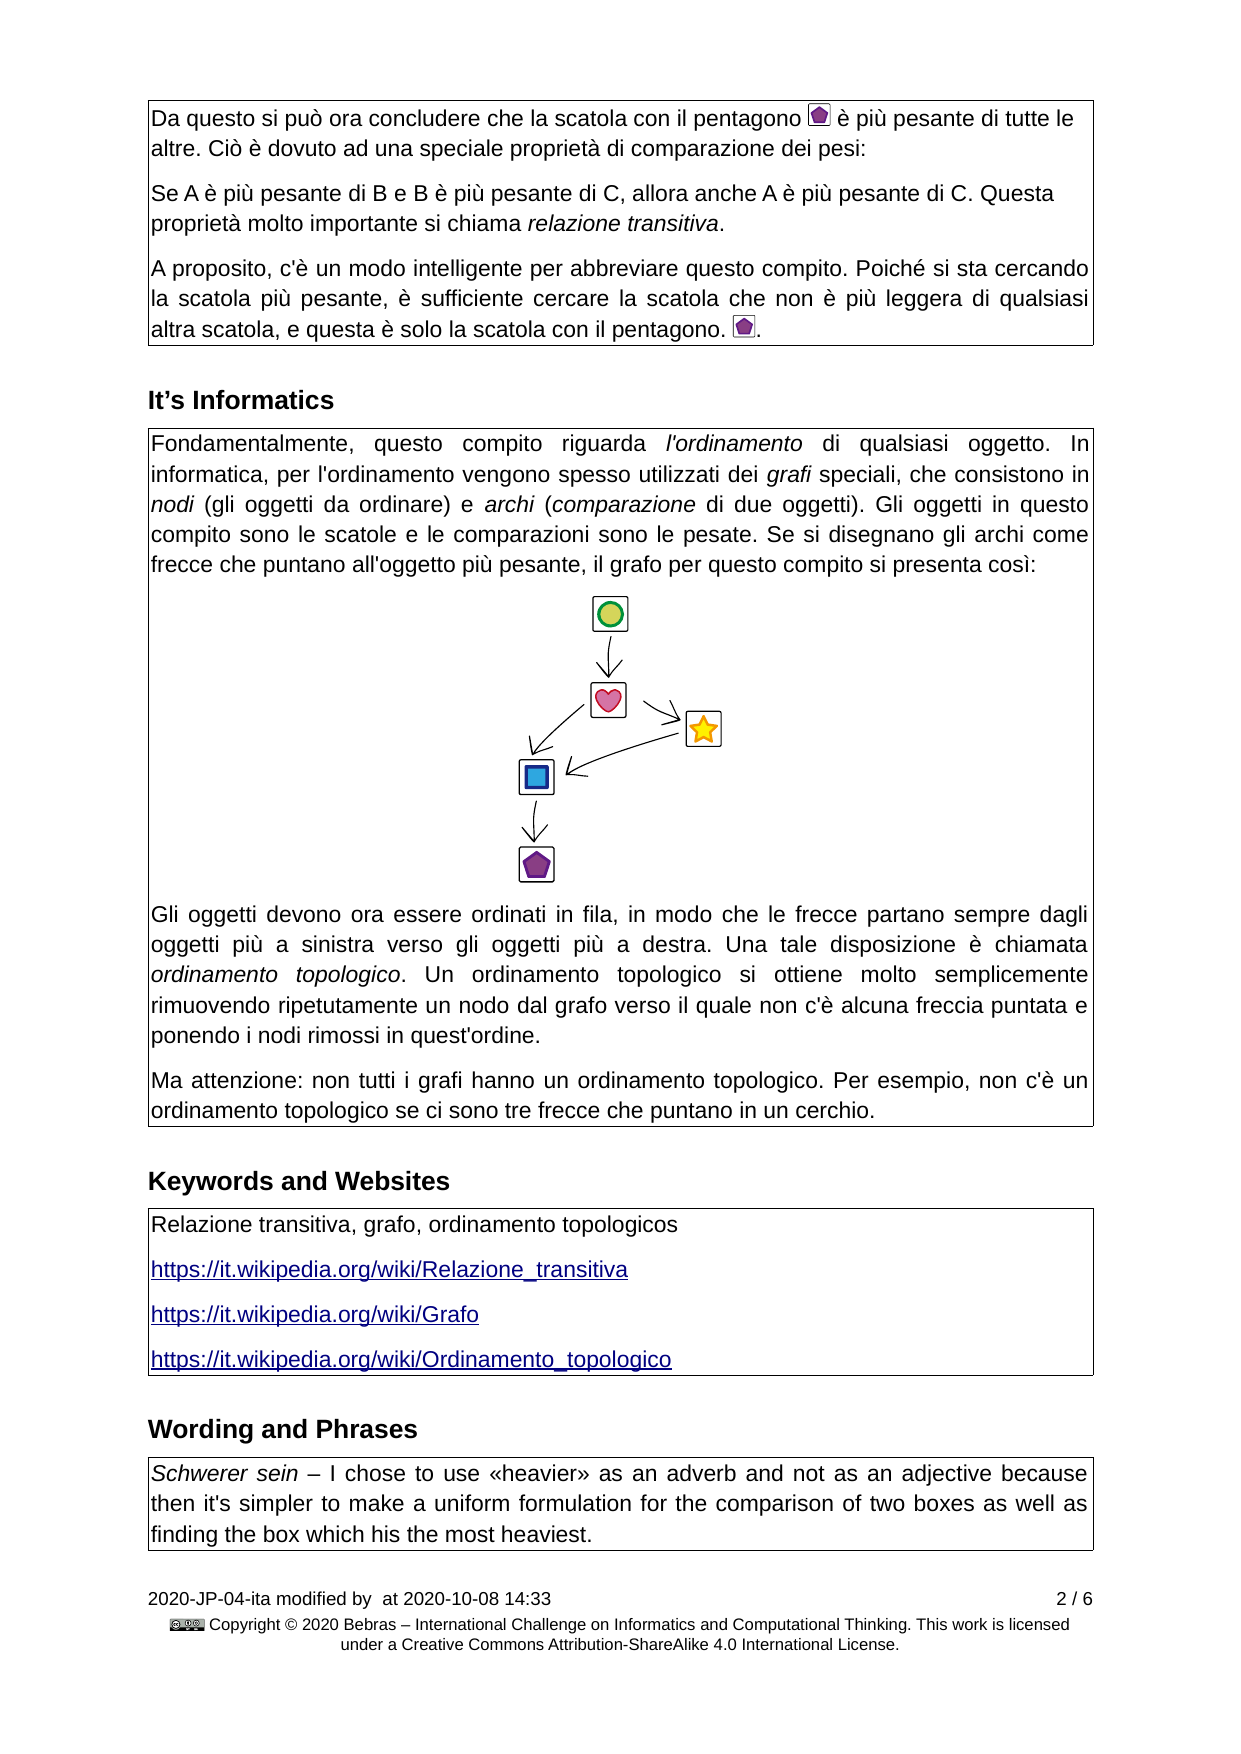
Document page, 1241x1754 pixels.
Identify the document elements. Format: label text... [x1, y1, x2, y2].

subtitle Keywords and Websites [148, 1165, 1093, 1196]
subtitle It’s Informatics [148, 384, 1093, 415]
text Ma attenzione: non tutti i grafi hanno un ordinamento topologico. Per esempio, non c'è un ordinamento topologico se ci sono tre frecce che puntano in un cerchio. [149, 1063, 1093, 1126]
text A proposito, c'è un modo intelligente per abbreviare questo compito. Poiché si sta cercando la scatola più pesante, è sufficiente cercare la scatola che non è più leggera di qualsiasi altra scatola, e questa è solo la scatola con il pentagono. . [149, 251, 1093, 345]
text Relazione transitiva, grafo, ordinamento topologicos [149, 1209, 1093, 1238]
text https://it.wikipedia.org/wiki/Relazione_transitiva [149, 1253, 1093, 1282]
text Da questo si può ora concludere che la scatola con il pentagono è più pesante di tutte le altre. Ciò è dovuto ad una speciale proprietà di comparazione dei pesi: [149, 101, 1093, 161]
text https://it.wikipedia.org/wiki/Ordinamento_topologico [149, 1343, 1093, 1375]
text Gli oggetti devono ora essere ordinati in fila, in modo che le frecce partano sempre dagli oggetti più a sinistra verso gli oggetti più a destra. Una tale disposizione è chiamata ordinamento topologico. Un ordinamento topologico si ottiene molto semplicemente rimuovendo ripetutamente un nodo dal grafo verso il quale non c'è alcuna freccia puntata e ponendo i nodi rimossi in quest'ordine. [149, 898, 1093, 1048]
text Fondamentalmente, questo compito riguarda l'ordinamento di qualsiasi oggetto. In informatica, per l'ordinamento vengono spesso utilizzati dei grafi speciali, che consistono in nodi (gli oggetti da ordinare) e archi (comparazione di due oggetti). Gli oggetti in questo compito sono le scatole e le comparazioni sono le pesate. Se si disegnano gli archi come frecce che puntano all'oggetto più pesante, il grafo per questo compito si presenta così: [149, 429, 1093, 578]
text Se A è più pesante di B e B è più pesante di C, allora anche A è più pesante di C. Questa proprietà molto importante si chiama relazione transitiva. [149, 176, 1093, 236]
text https://it.wikipedia.org/wiki/Grafo [149, 1298, 1093, 1327]
subtitle Wording and Phrases [148, 1414, 1093, 1444]
text Schwerer sein – I chose to use «heavier» as an adverb and not as an adjective because then it's simpler to make a uniform formulation for the comparison of two boxes as well as finding the box which his the most heaviest. [149, 1458, 1093, 1550]
